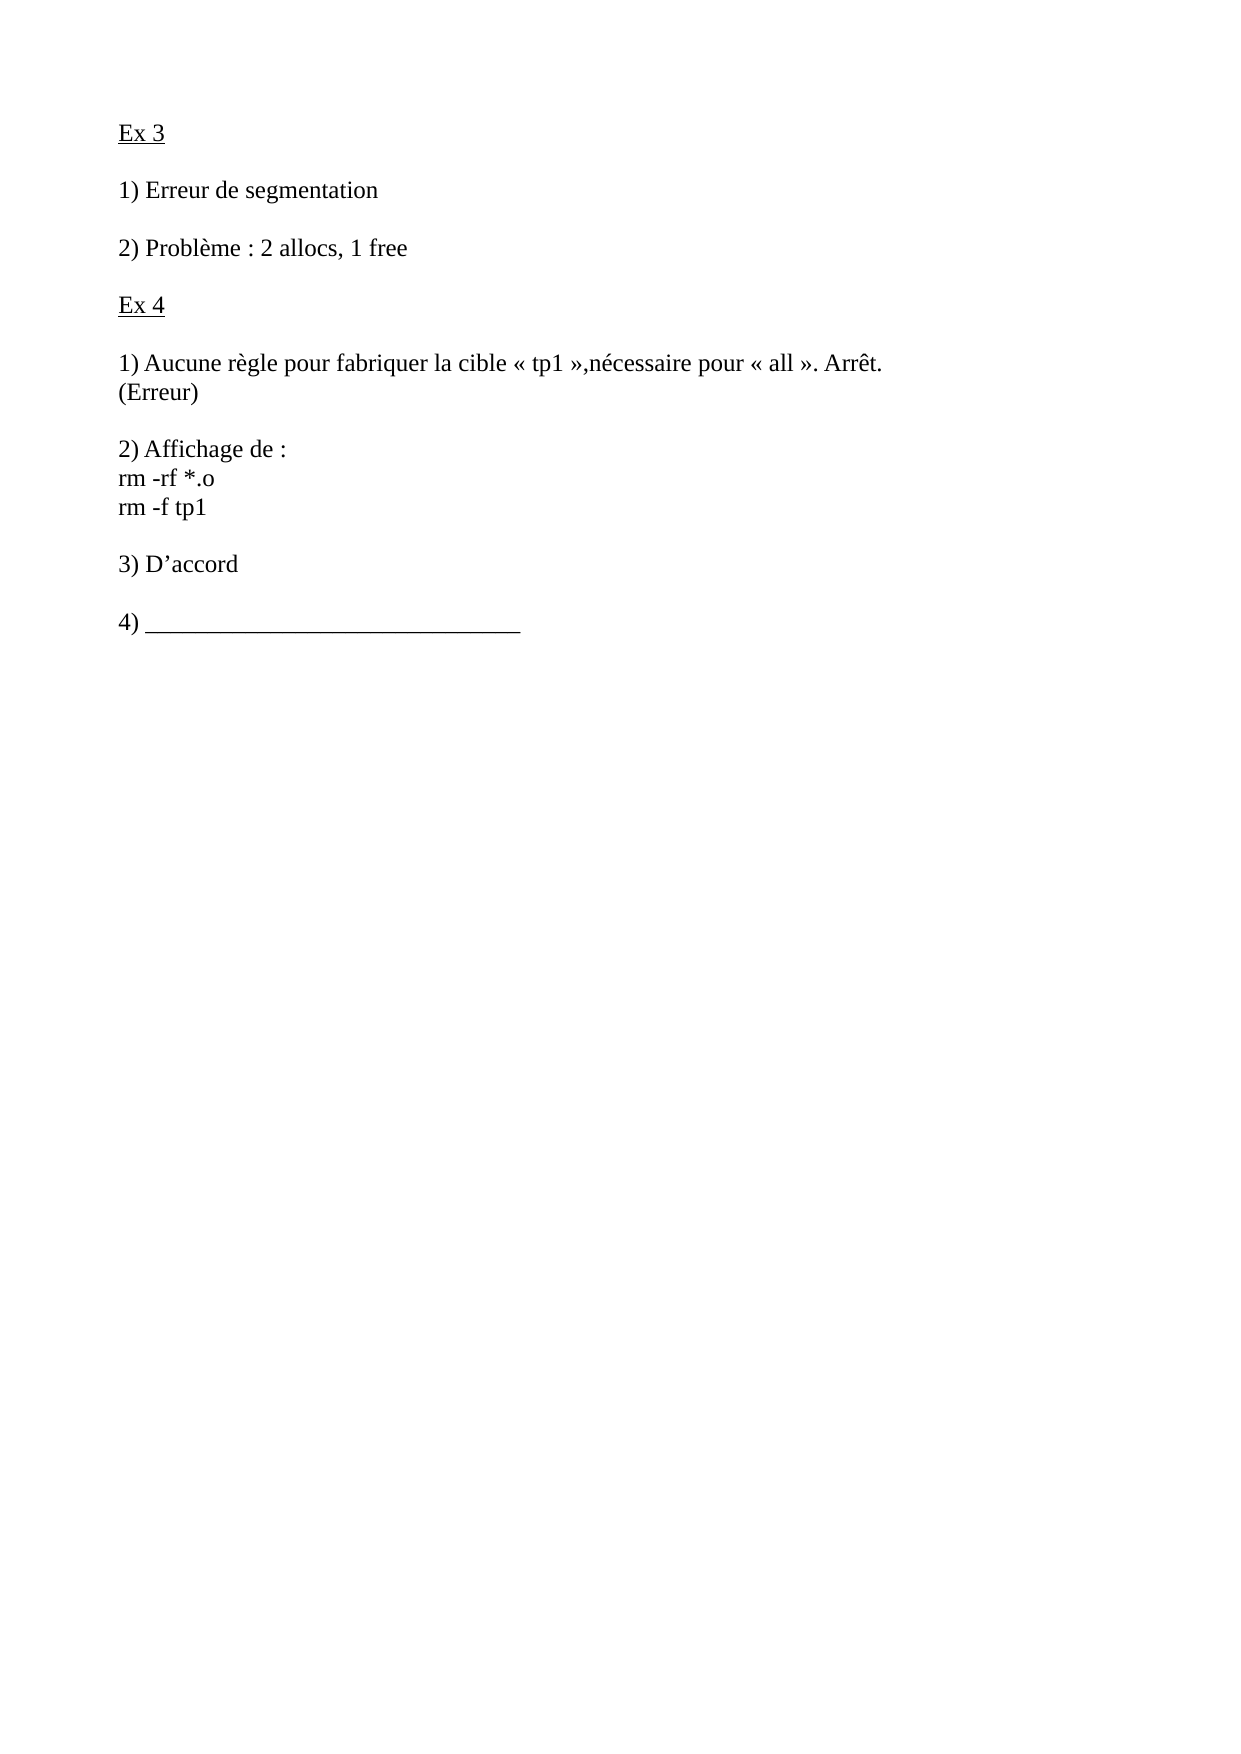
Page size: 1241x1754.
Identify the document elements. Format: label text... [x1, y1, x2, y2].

text rm -rf *.o [118, 463, 1122, 492]
text Ex 3 [118, 118, 1122, 147]
text 4) ______________________________ [118, 607, 1122, 636]
text 1) Aucune règle pour fabriquer la cible « tp1 »,nécessaire pour « all ». Arrêt. [118, 348, 1122, 377]
text 2) Problème : 2 allocs, 1 free [118, 233, 1122, 262]
text 1) Erreur de segmentation [118, 176, 1122, 204]
text Ex 4 [118, 291, 1122, 319]
text 2) Affichage de : [118, 434, 1122, 463]
text (Erreur) [118, 377, 1122, 406]
text 3) D’accord [118, 549, 1122, 578]
text rm -f tp1 [118, 492, 1122, 521]
